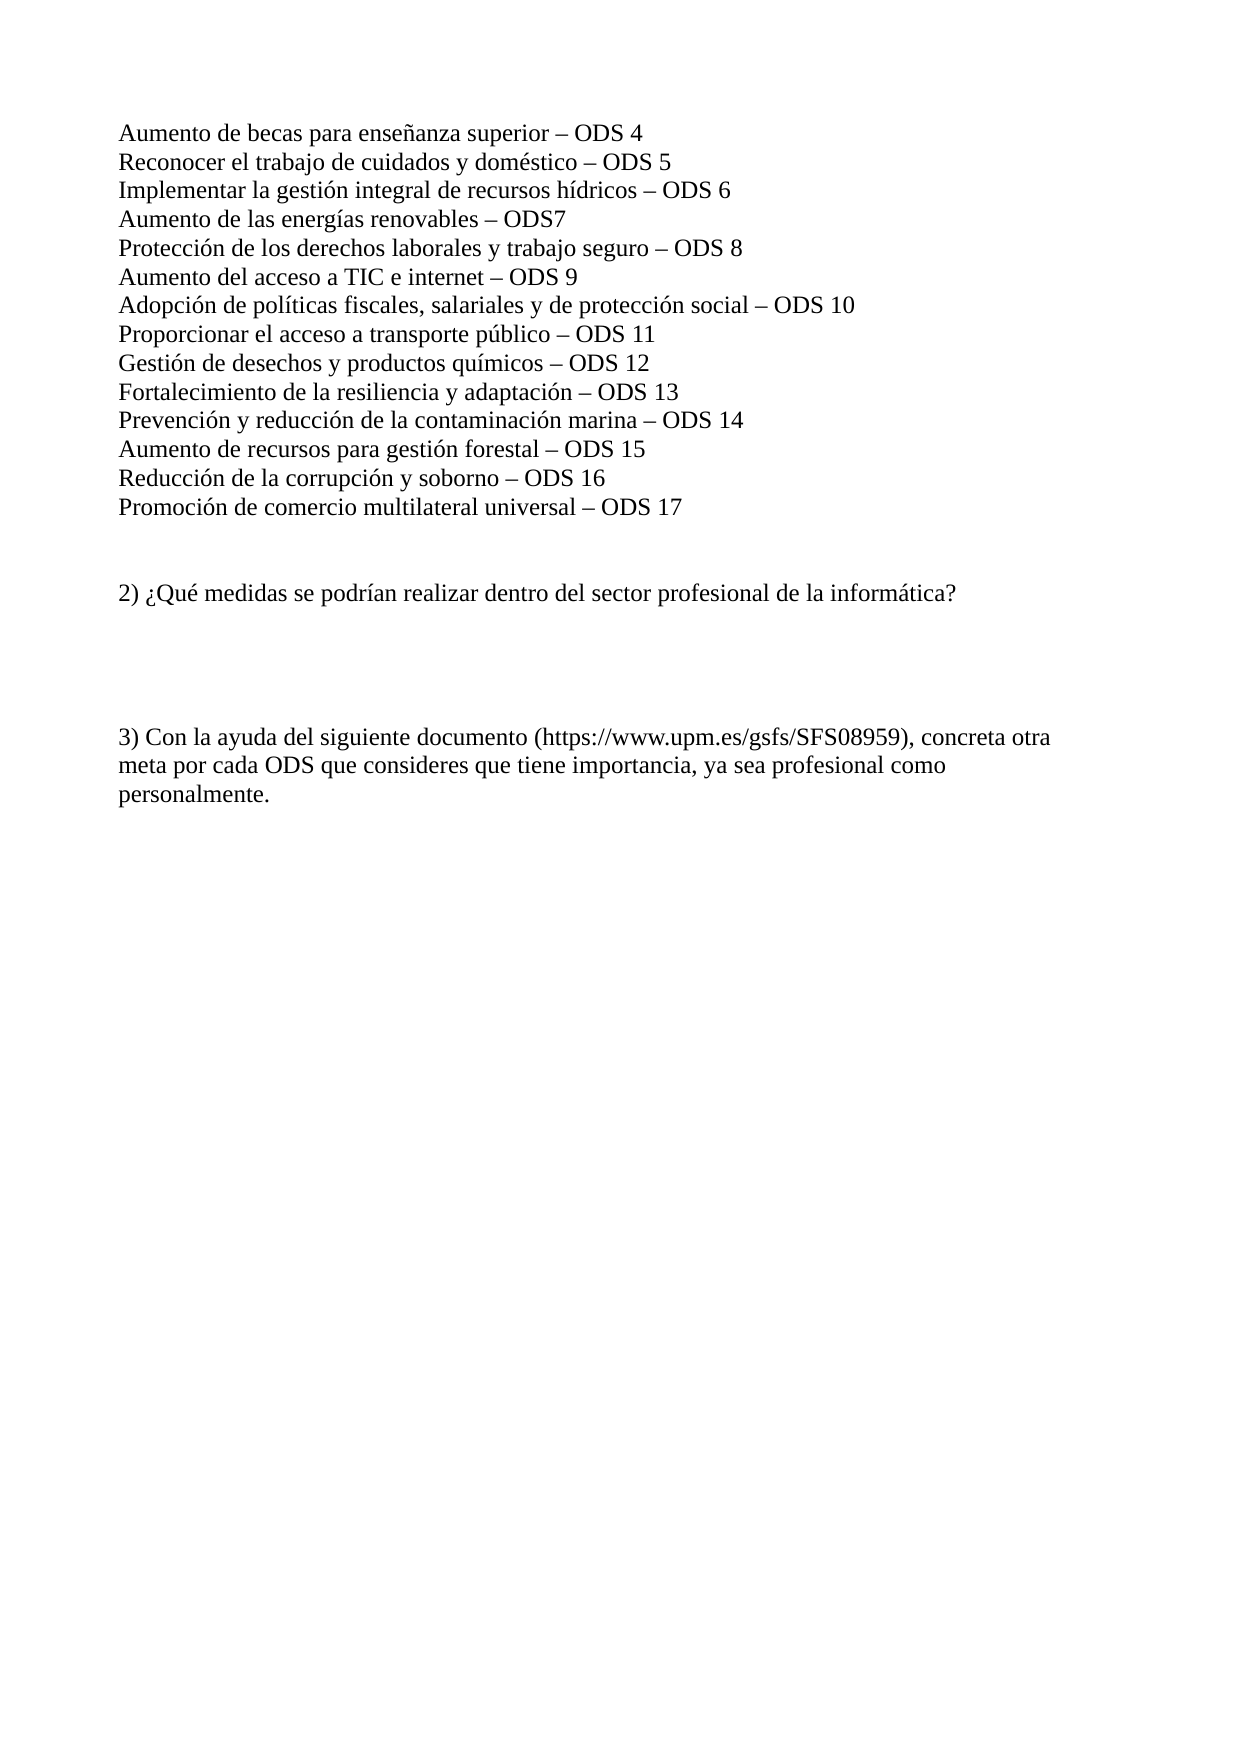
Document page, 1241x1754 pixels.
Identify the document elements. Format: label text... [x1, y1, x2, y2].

text Prevención y reducción de la contaminación marina – ODS 14 [118, 406, 1122, 434]
text Reducción de la corrupción y soborno – ODS 16 [118, 463, 1122, 492]
text meta por cada ODS que consideres que tiene importancia, ya sea profesional como [118, 751, 1122, 779]
text personalmente. [118, 779, 1122, 808]
text Promoción de comercio multilateral universal – ODS 17 [118, 492, 1122, 521]
text Implementar la gestión integral de recursos hídricos – ODS 6 [118, 176, 1122, 204]
text Aumento de becas para enseñanza superior – ODS 4 [118, 118, 1122, 147]
text Adopción de políticas fiscales, salariales y de protección social – ODS 10 [118, 291, 1122, 319]
text 3) Con la ayuda del siguiente documento (https://www.upm.es/gsfs/SFS08959), concreta otra [118, 722, 1122, 751]
text Gestión de desechos y productos químicos – ODS 12 [118, 348, 1122, 377]
text Proporcionar el acceso a transporte público – ODS 11 [118, 319, 1122, 348]
text 2) ¿Qué medidas se podrían realizar dentro del sector profesional de la informática? [118, 578, 1122, 607]
text Aumento de recursos para gestión forestal – ODS 15 [118, 434, 1122, 463]
text Aumento de las energías renovables – ODS7 [118, 204, 1122, 233]
text Reconocer el trabajo de cuidados y doméstico – ODS 5 [118, 147, 1122, 176]
text Aumento del acceso a TIC e internet – ODS 9 [118, 262, 1122, 291]
text Protección de los derechos laborales y trabajo seguro – ODS 8 [118, 233, 1122, 262]
text Fortalecimiento de la resiliencia y adaptación – ODS 13 [118, 377, 1122, 406]
